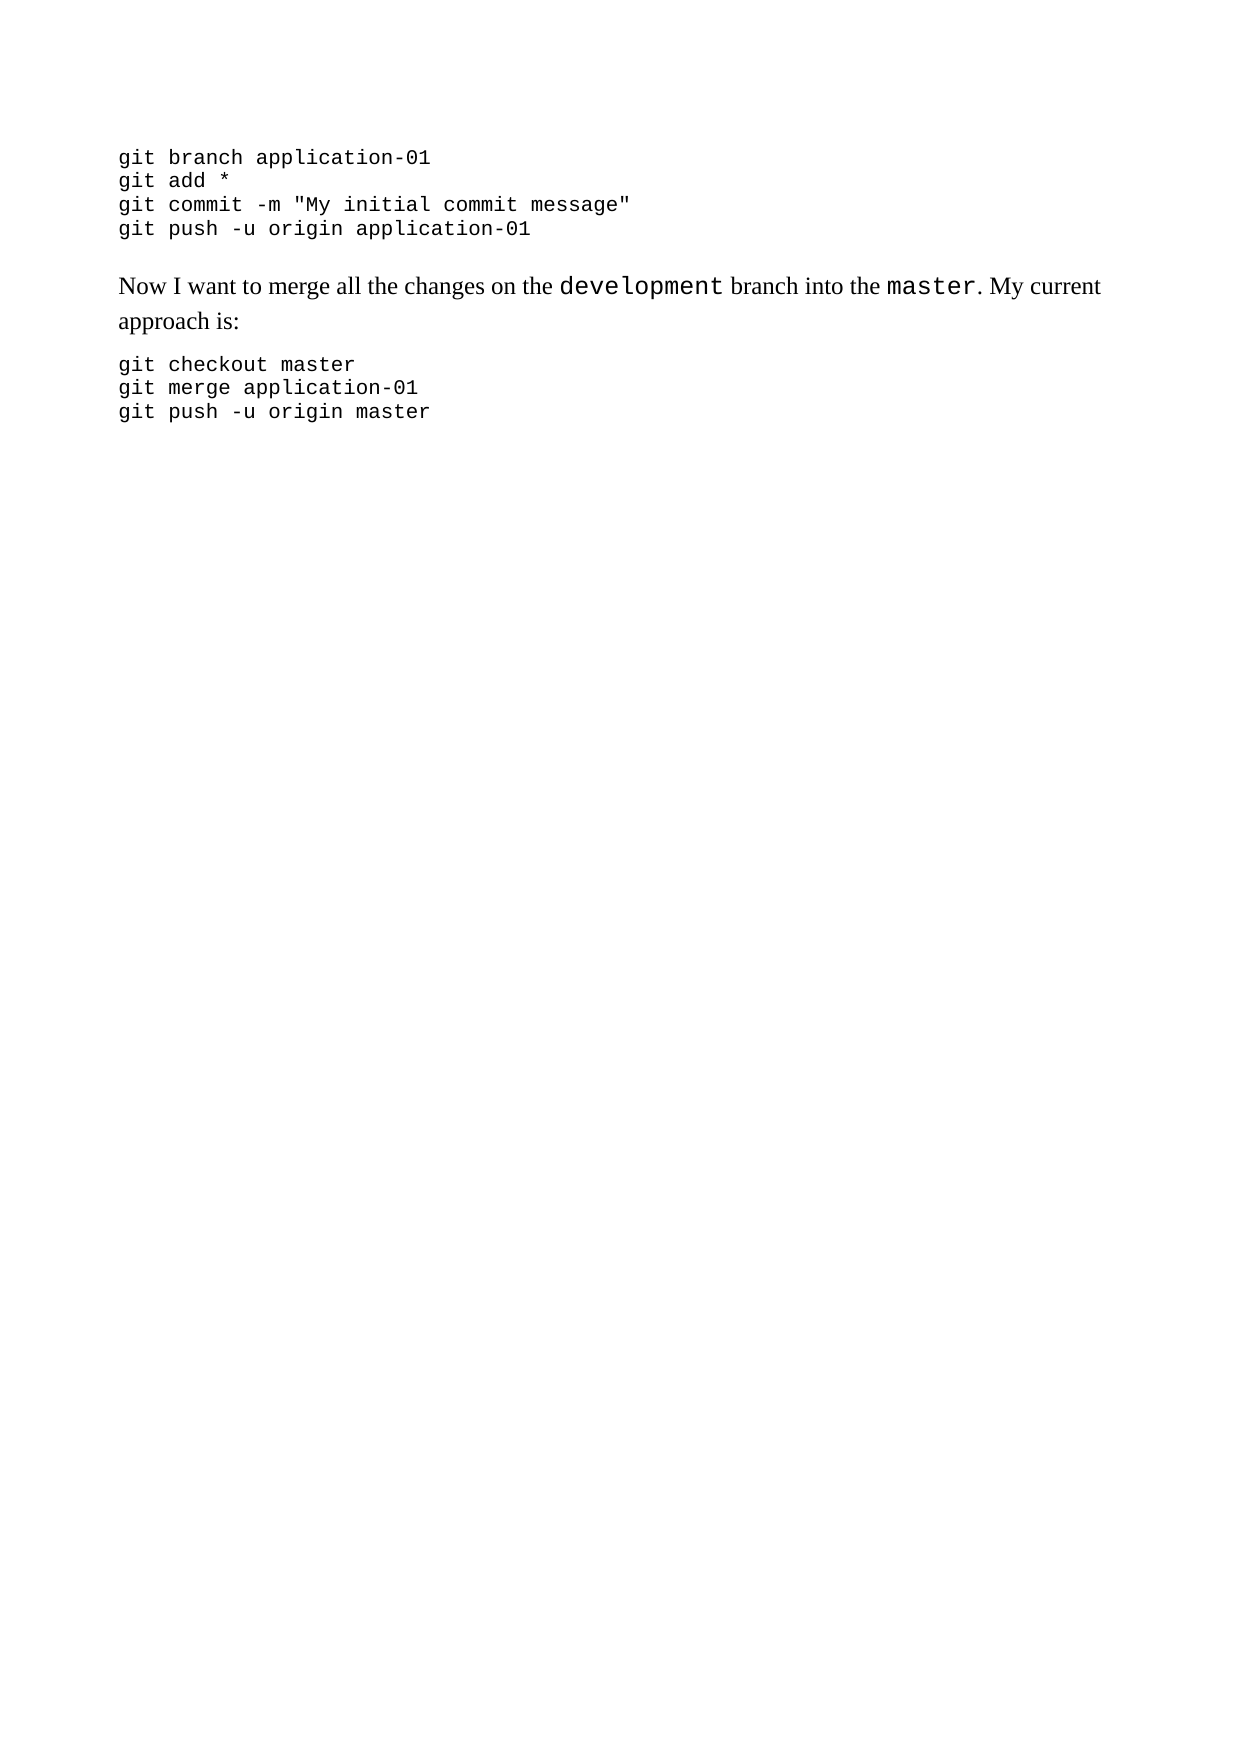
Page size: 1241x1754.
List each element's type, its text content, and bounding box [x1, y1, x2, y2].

text git checkout master [118, 354, 1122, 377]
text git commit -m "My initial commit message" [118, 194, 1122, 218]
text Now I want to merge all the changes on the development branch into the master. My current approach is: [118, 271, 1122, 335]
text git merge application-01 [118, 377, 1122, 401]
text git push -u origin application-01 [118, 218, 1122, 241]
text git push -u origin master [118, 401, 1122, 424]
text git branch application-01 [118, 147, 1122, 171]
text git add * [118, 171, 1122, 194]
